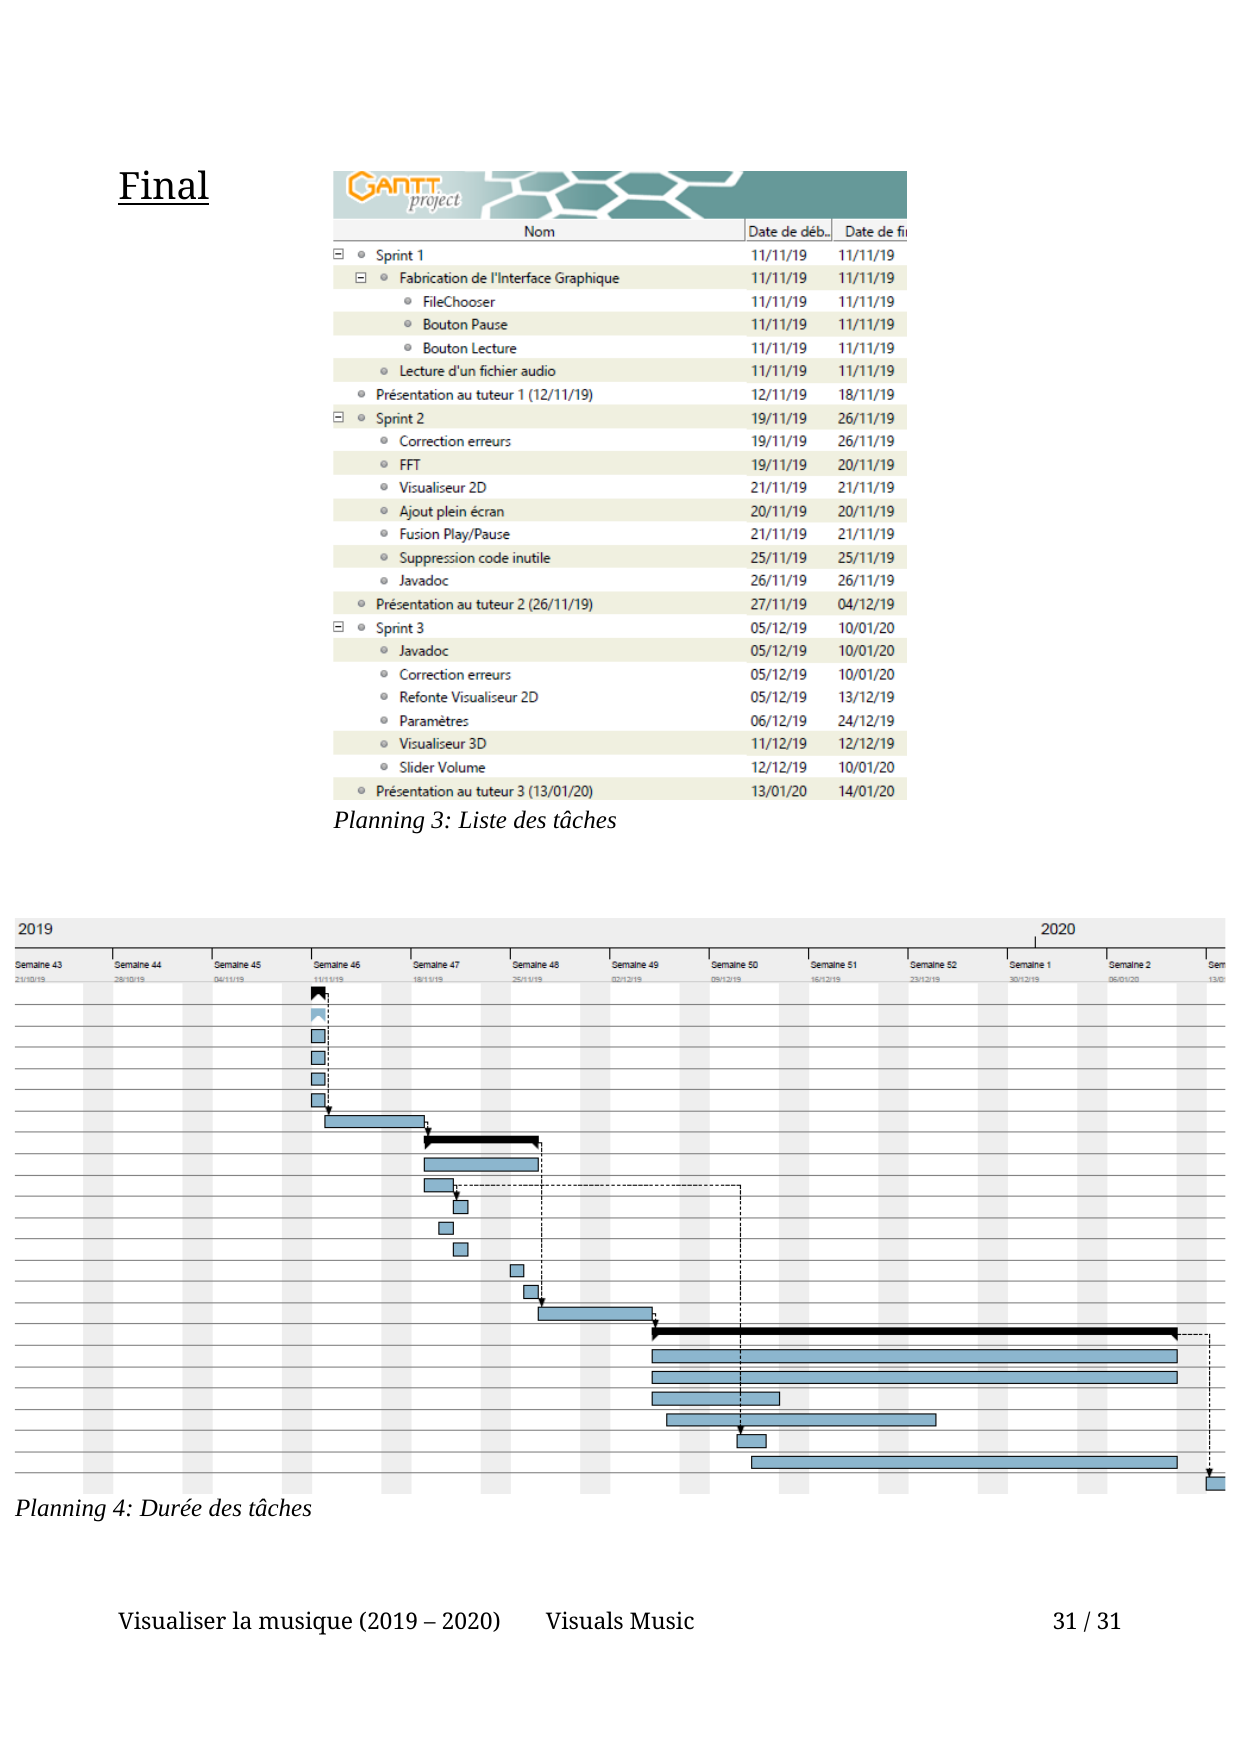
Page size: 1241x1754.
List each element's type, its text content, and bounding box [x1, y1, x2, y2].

text Final [118, 158, 1122, 211]
text Planning 3: Liste des tâches [333, 171, 907, 834]
text Planning 4: Durée des tâches [15, 1494, 1225, 1522]
picture [14, 918, 1226, 1494]
